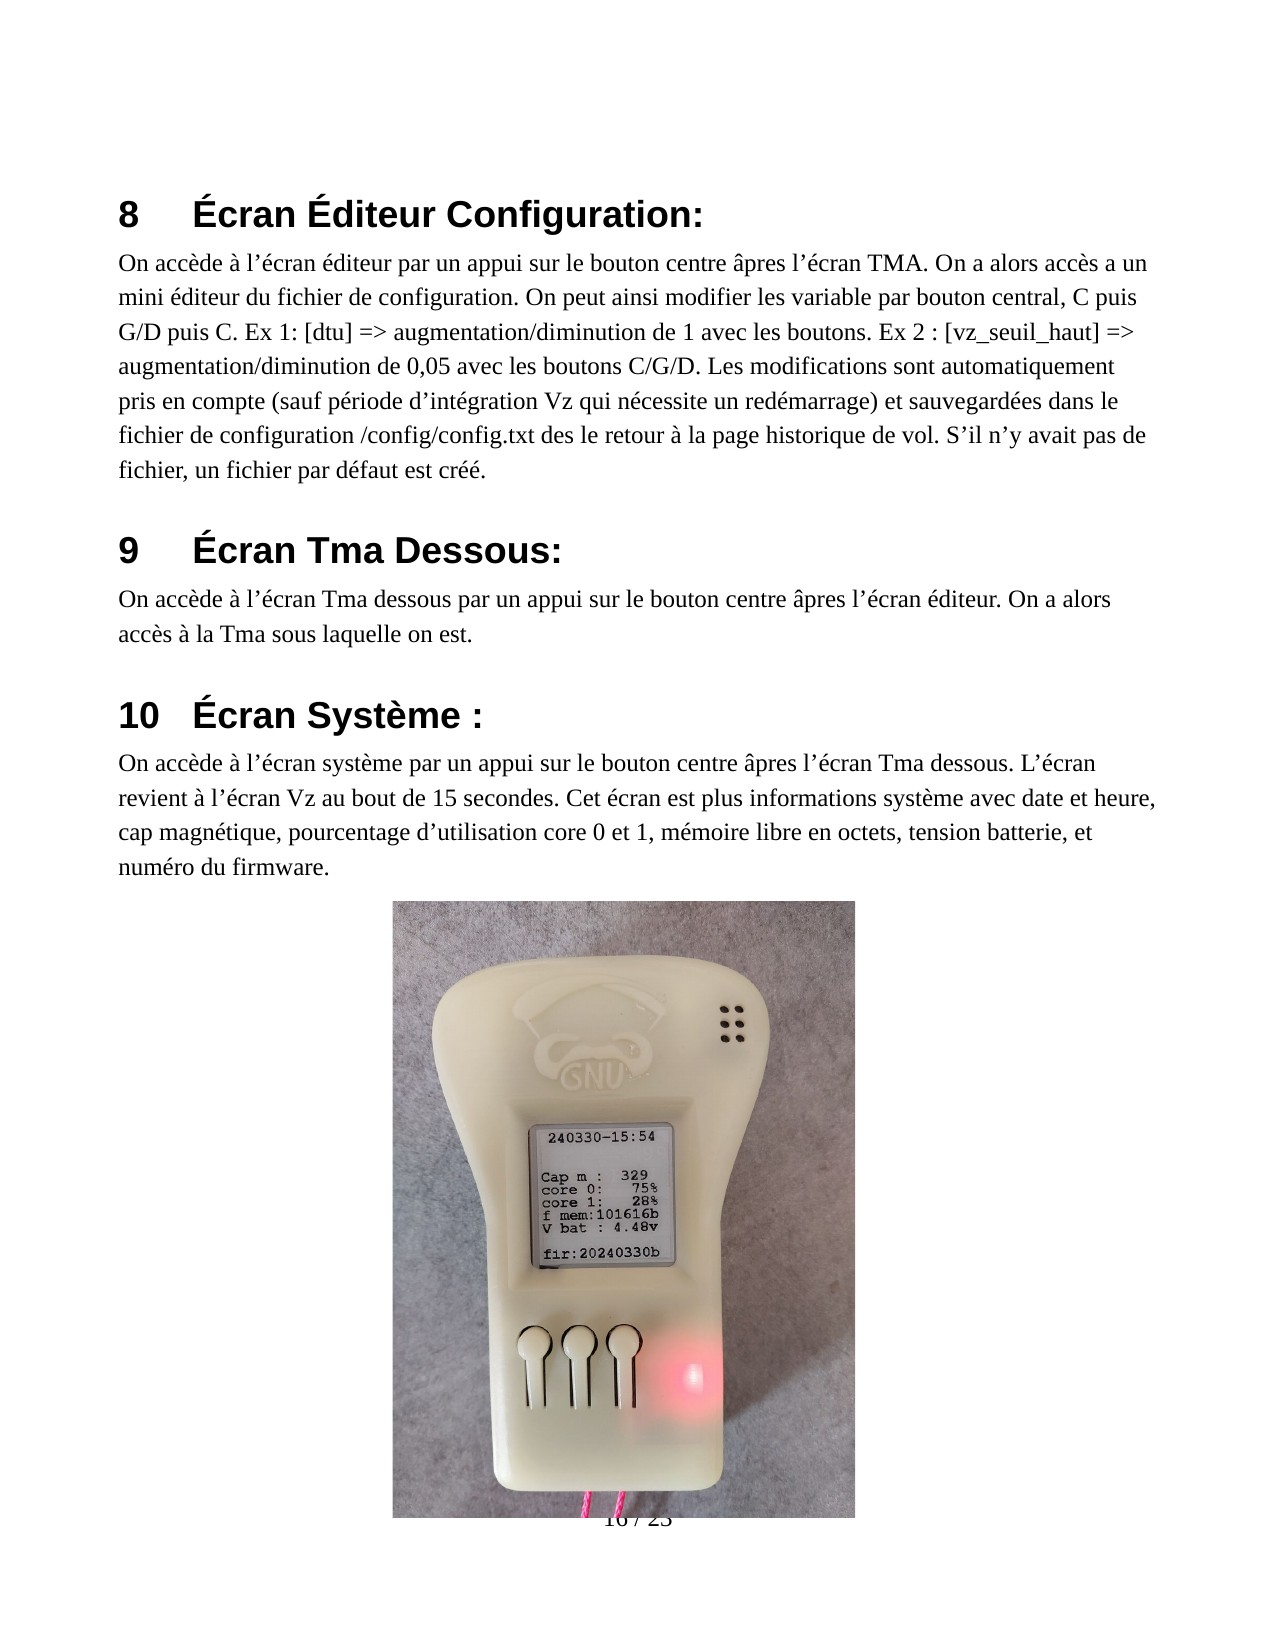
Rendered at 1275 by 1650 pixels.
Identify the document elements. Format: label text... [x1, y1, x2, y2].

text On accède à l’écran système par un appui sur le bouton centre âpres l’écran Tma dessous. L’écran revient à l’écran Vz au bout de 15 secondes. Cet écran est plus informations système avec date et heure, cap magnétique, pourcentage d’utilisation core 0 et 1, mémoire libre en octets, tension batterie, et numéro du firmware. [118, 748, 1157, 881]
subtitle Écran Éditeur Configuration: [118, 192, 1157, 235]
text On accède à l’écran Tma dessous par un appui sur le bouton centre âpres l’écran éditeur. On a alors accès à la Tma sous laquelle on est. [118, 584, 1157, 648]
picture [392, 901, 856, 1518]
subtitle Écran Système : [118, 693, 1157, 736]
subtitle Écran Tma Dessous: [118, 529, 1157, 572]
text On accède à l’écran éditeur par un appui sur le bouton centre âpres l’écran TMA. On a alors accès a un mini éditeur du fichier de configuration. On peut ainsi modifier les variable par bouton central, C puis G/D puis C. Ex 1: [dtu] => augmentation/diminution de 1 avec les boutons. Ex 2 : [vz_seuil_haut] => augmentation/diminution de 0,05 avec les boutons C/G/D. Les modifications sont automatiquement pris en compte (sauf période d’intégration Vz qui nécessite un redémarrage) et sauvegardées dans le fichier de configuration /config/config.txt des le retour à la page historique de vol. S’il n’y avait pas de fichier, un fichier par défaut est créé. [118, 248, 1157, 483]
